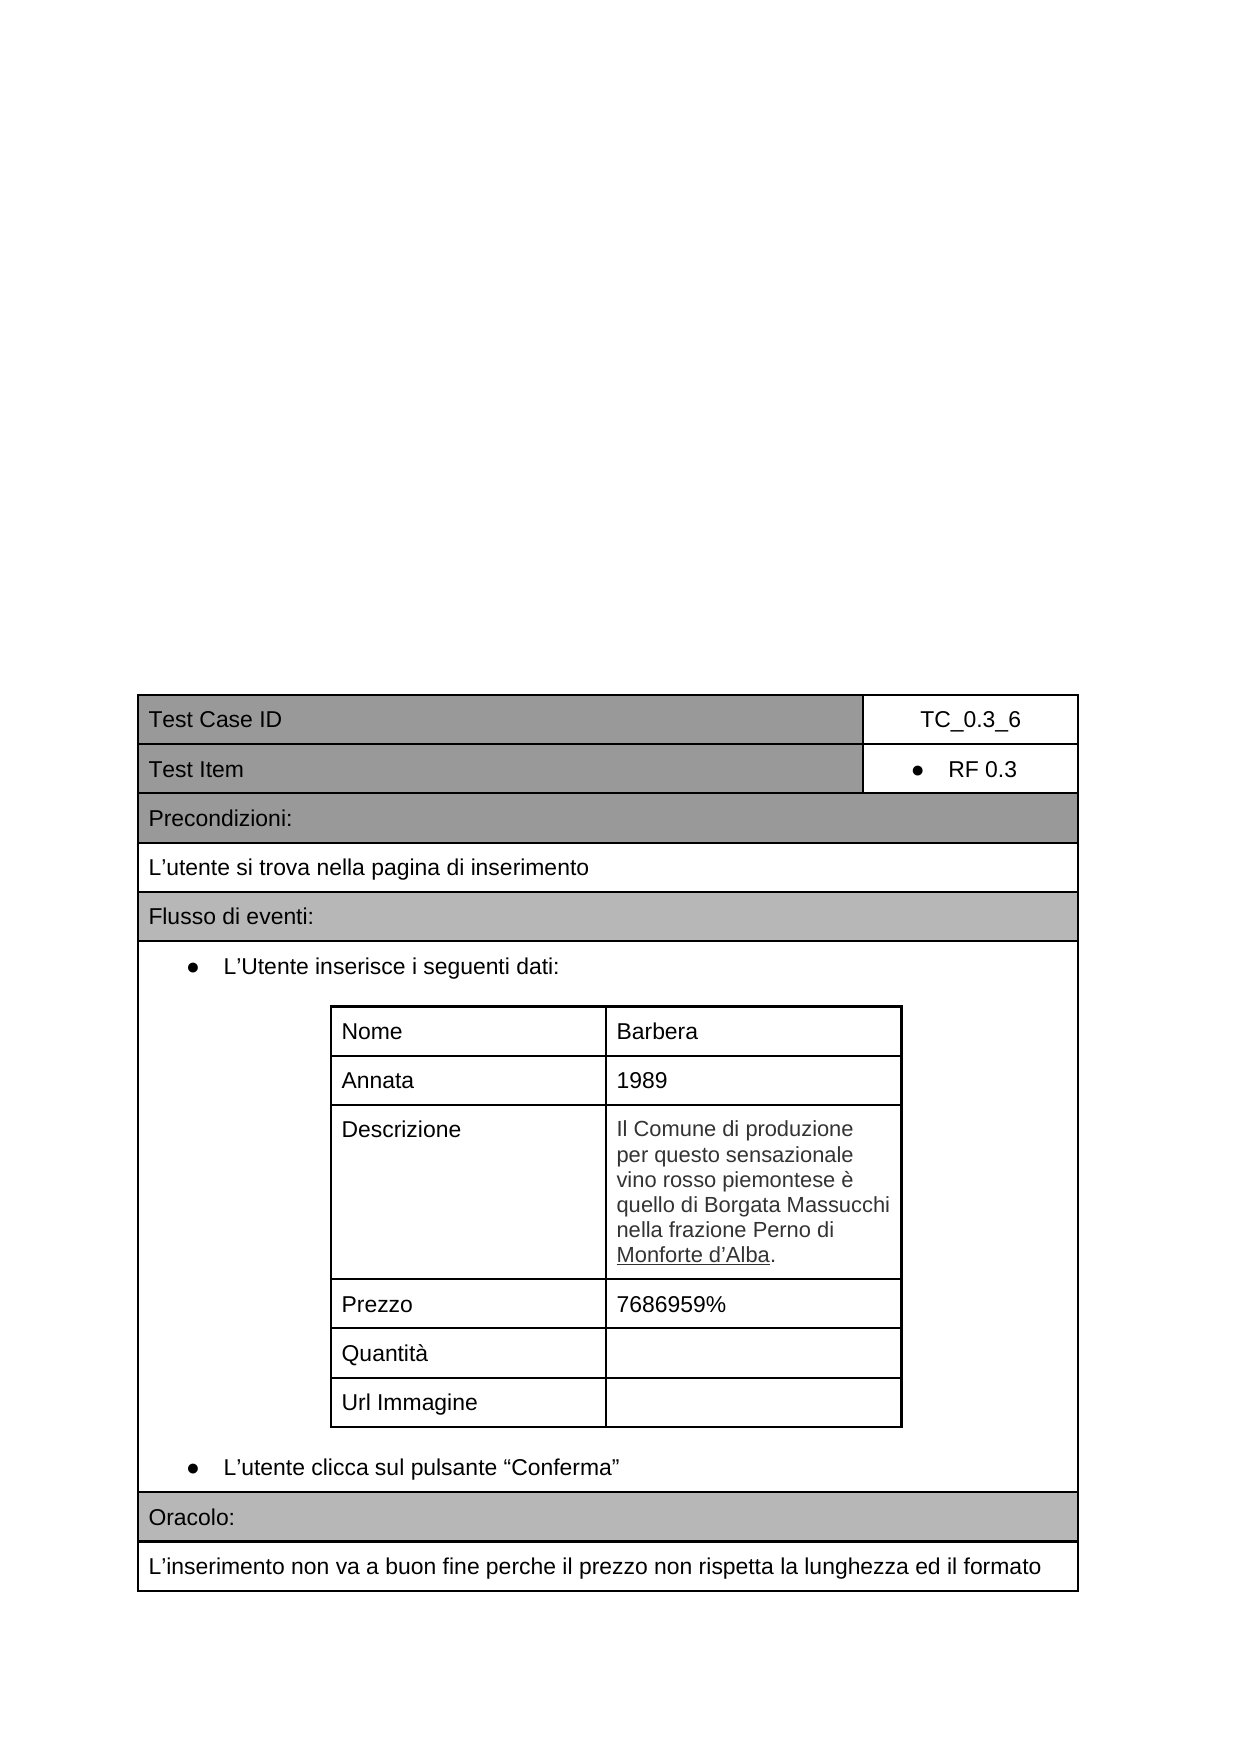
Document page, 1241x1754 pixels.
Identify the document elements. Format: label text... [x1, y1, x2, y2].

table_cell L’utente si trova nella pagina di inserimento [139, 844, 1077, 891]
table_header Test Case ID [139, 696, 862, 743]
table_cell L’Utente inserisce i seguenti dati: L’utente clicca sul pulsante “Conferma” [139, 942, 1077, 1491]
table_cell [607, 1329, 900, 1377]
table_cell Prezzo [332, 1280, 605, 1327]
table_header Barbera [607, 1008, 900, 1054]
table_cell Descrizione [332, 1106, 605, 1278]
table_cell Oracolo: [139, 1493, 1077, 1540]
table_cell Test Item [139, 745, 862, 792]
table_cell RF 0.3 [864, 745, 1077, 792]
table_header Nome [332, 1008, 605, 1054]
table_cell [607, 1379, 900, 1426]
table_cell Flusso di eventi: [139, 893, 1077, 940]
table_cell Quantità [332, 1329, 605, 1377]
table_cell L’inserimento non va a buon fine perche il prezzo non rispetta la lunghezza ed il formato [139, 1543, 1077, 1589]
table_cell 7686959% [607, 1280, 900, 1327]
table_header TC_0.3_6 [864, 696, 1077, 743]
table_cell Url Immagine [332, 1379, 605, 1426]
table_cell 1989 [607, 1057, 900, 1104]
table_cell Annata [332, 1057, 605, 1104]
table_cell Precondizioni: [139, 794, 1077, 842]
table_cell Il Comune di produzione per questo sensazionale vino rosso piemontese è quello di Borgata Massucchi nella frazione Perno di Monforte d’Alba. [607, 1106, 900, 1278]
